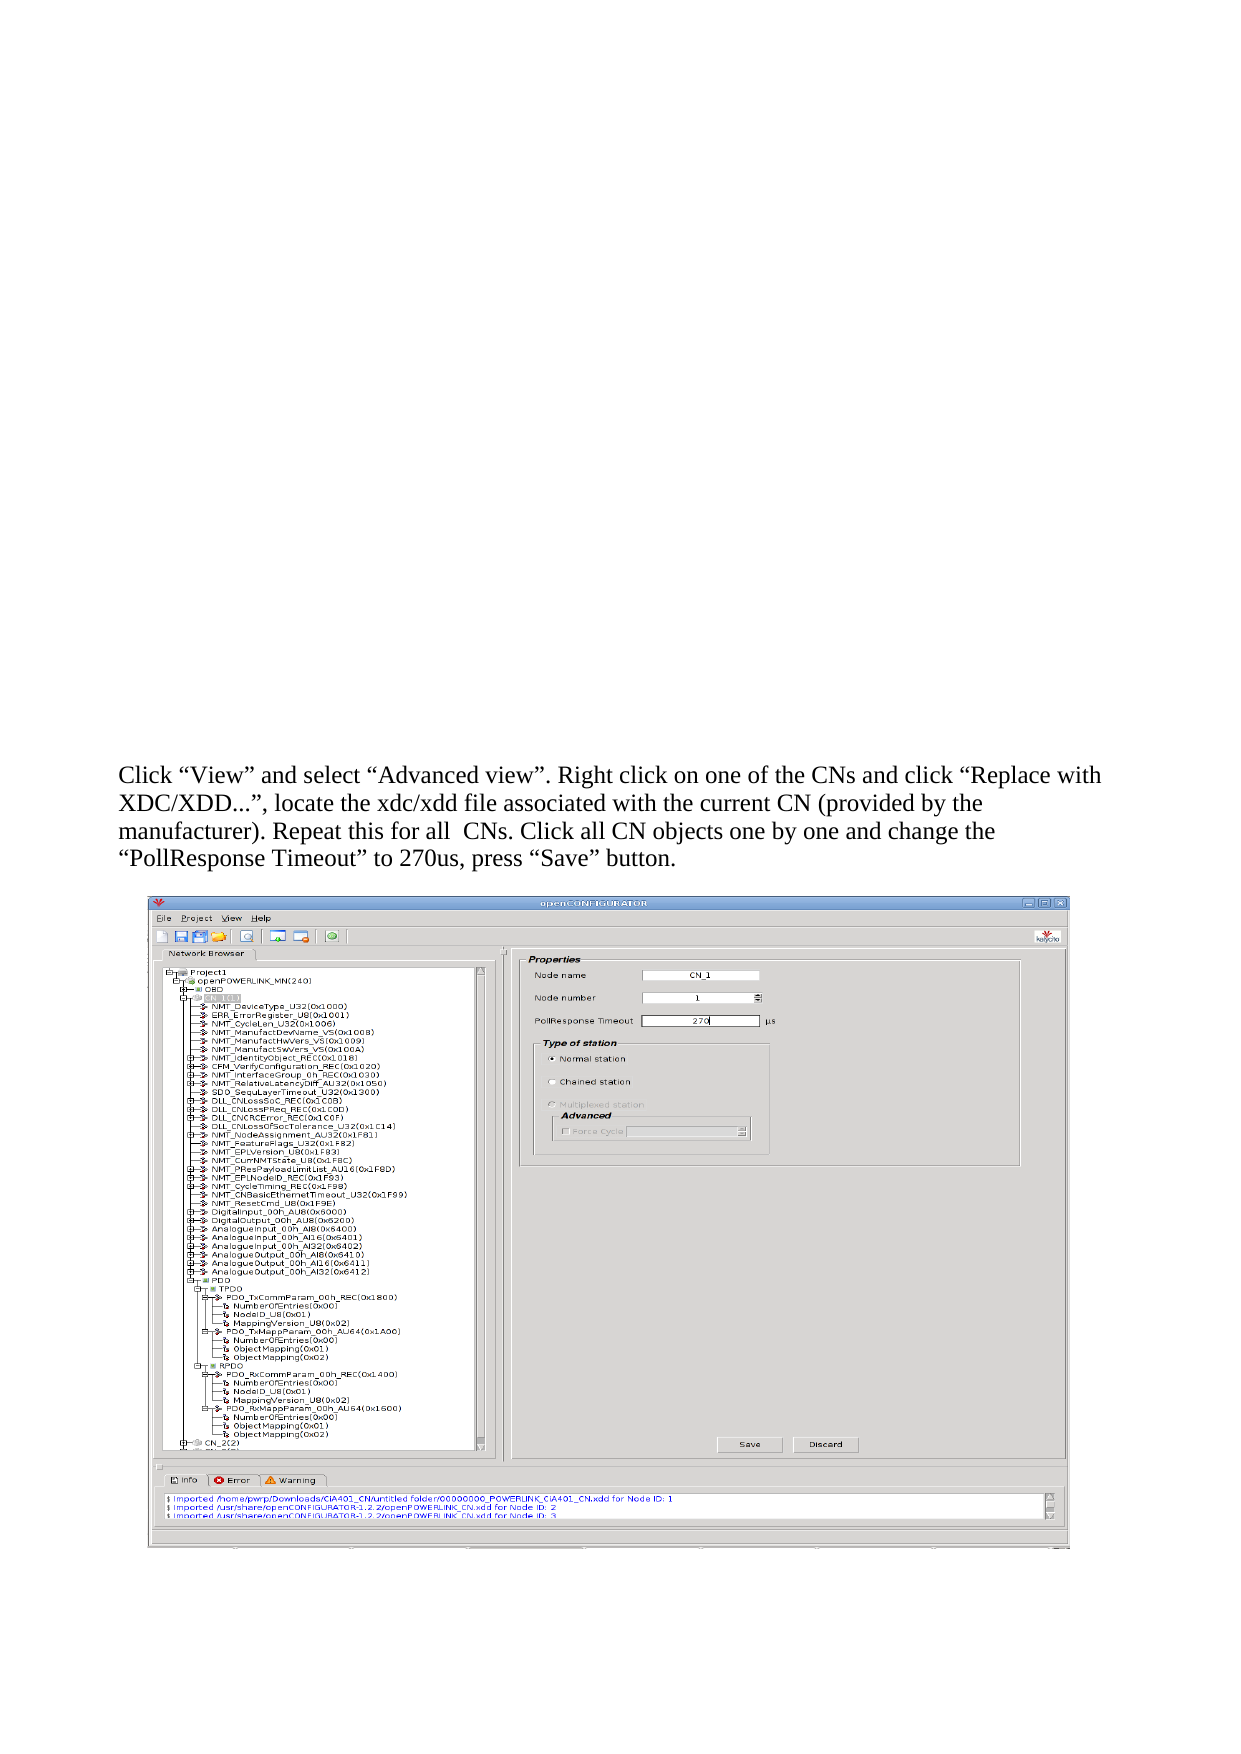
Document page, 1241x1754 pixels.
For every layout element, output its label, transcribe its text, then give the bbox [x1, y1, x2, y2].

text Click “View” and select “Advanced view”. Right click on one of the CNs and click “Replace with XDC/XDD...”, locate the xdc/xdd file associated with the current CN (provided by the manufacturer). Repeat this for all CNs. Click all CN objects one by one and change the “PollResponse Timeout” to 270us, press “Save” button. [118, 761, 1122, 872]
picture [147, 896, 1070, 1549]
